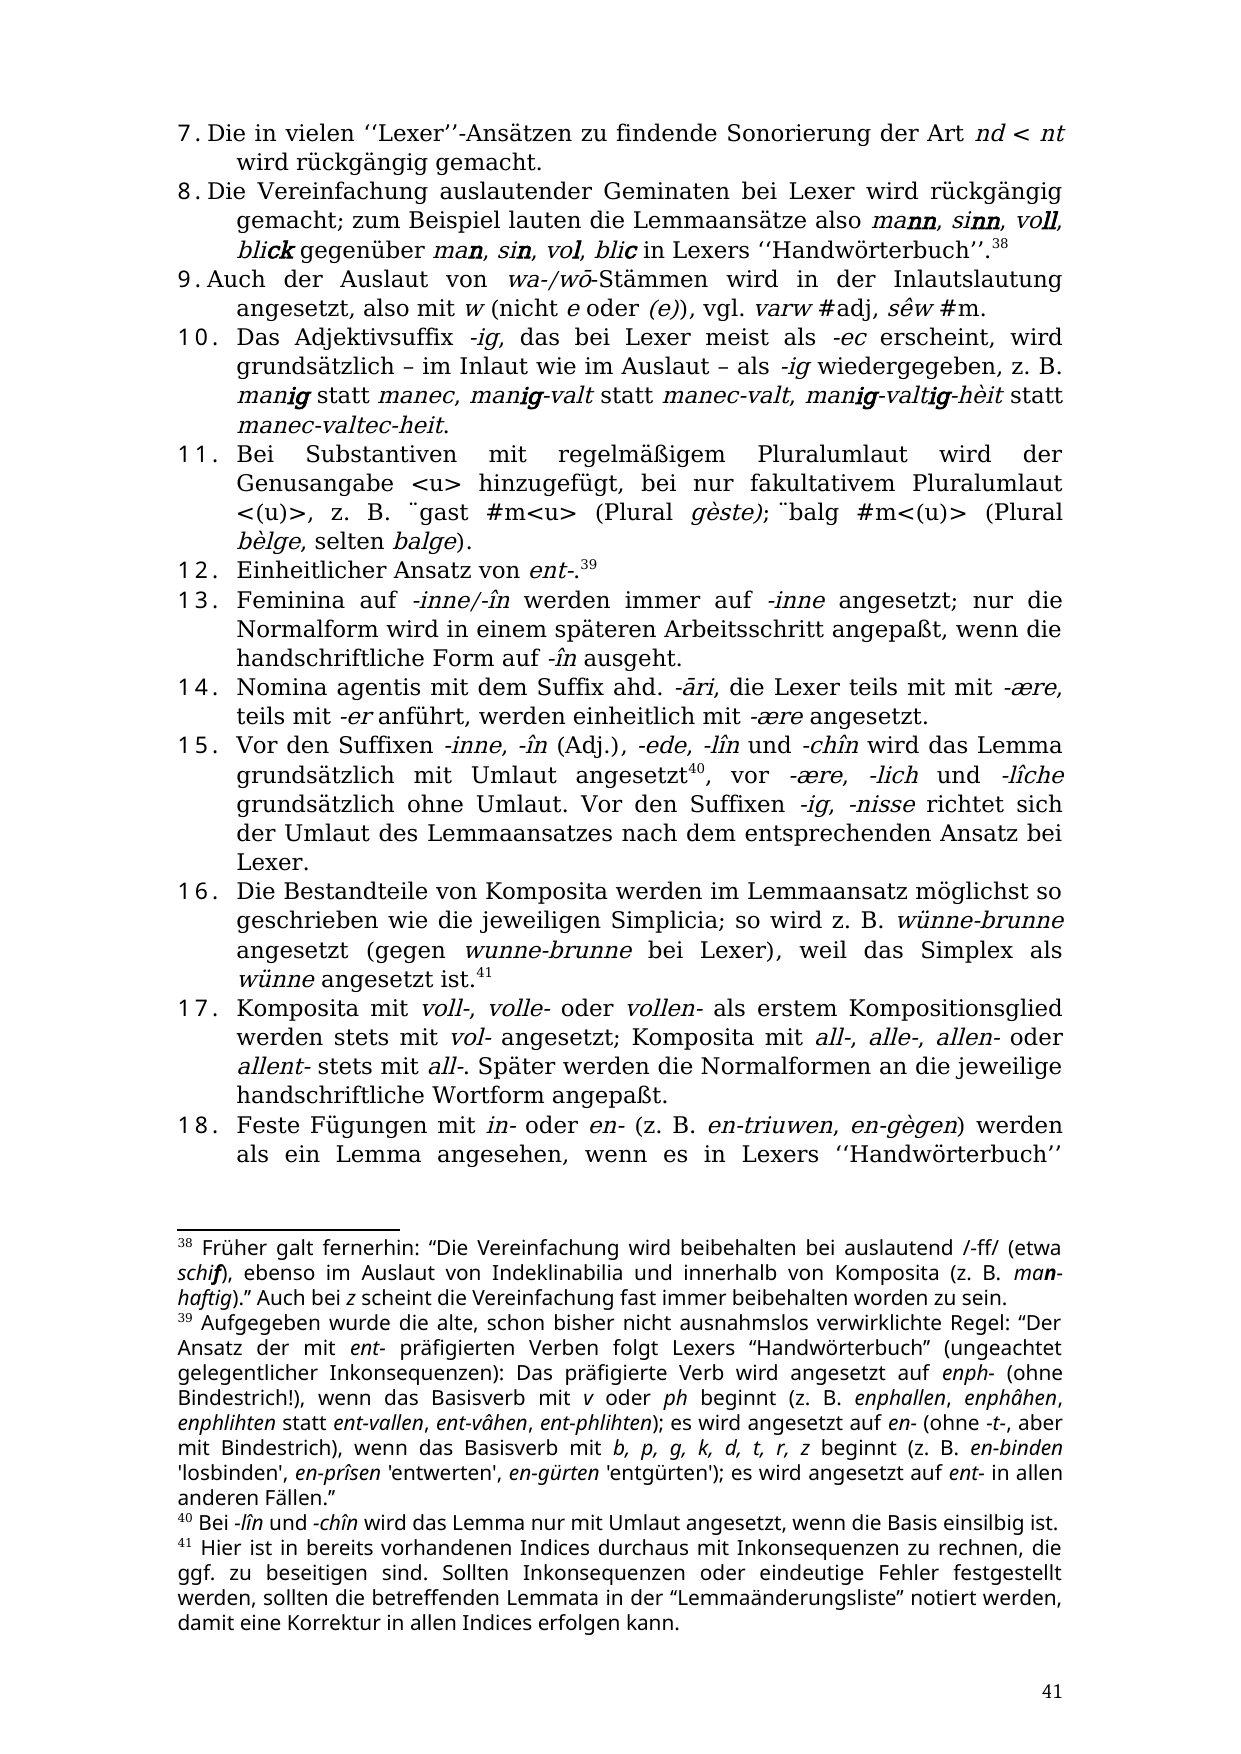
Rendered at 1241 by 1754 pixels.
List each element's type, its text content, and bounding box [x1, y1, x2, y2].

list Vor den Suffixen -inne, -în (Adj.), -ede, -lîn und -chîn wird das Lemma grundsätzlich mit Umlaut angesetzt, vor -ære, -lich und -lîche grundsätzlich ohne Umlaut. Vor den Suffixen -ig, ‑nisse richtet sich der Umlaut des Lemmaansatzes nach dem entsprechenden Ansatz bei Lexer. [177, 731, 1063, 876]
list Auch der Auslaut von ­wa-/­wō-Stämmen wird in der Inlautslautung angesetzt, also mit ­w (nicht ­e oder ­(e)), vgl. varw #adj, sêw #m. [177, 264, 1063, 322]
list Die Vereinfachung auslautender Geminaten bei Lexer wird rückgängig gemacht; zum Beispiel lauten die Lemmaansätze also mann, sinn, voll, blick gegenüber man, sin, vol, blic in Lexers ‘‘Handwörterbuch’’. [177, 176, 1063, 264]
list Bei -lîn und -chîn wird das Lemma nur mit Umlaut angesetzt, wenn die Basis einsilbig ist. [177, 1511, 1063, 1536]
list Die Bestandteile von Komposita werden im Lemmaansatz möglichst so geschrieben wie die jeweiligen Simplicia; so wird z. B. wünne-brunne angesetzt (gegen wunne-brunne bei Lexer), weil das Simplex als wünne angesetzt ist. [177, 876, 1063, 993]
list Das Adjektivsuffix -ig, das bei Lexer meist als -ec erscheint, wird grundsätzlich – im Inlaut wie im Auslaut – als -ig wiedergegeben, z. B. manig statt manec, manig-valt statt manec-valt, manig-valtig-hèit statt manec-valtec-heit. [177, 322, 1063, 439]
list Einheitlicher Ansatz von ent-. [177, 556, 1063, 585]
list Komposita mit voll-, volle- oder vollen- als erstem Kompositionsglied werden stets mit vol- angesetzt; Komposita mit all-, alle-, allen- oder allent- stets mit all-. Später werden die Normalformen an die jeweilige handschriftliche Wortform angepaßt. [177, 993, 1063, 1110]
list Aufgegeben wurde die alte, schon bisher nicht ausnahmslos verwirklichte Regel: ‘‘Der Ansatz der mit ent- präfigierten Verben folgt Lexers ‘‘Handwörterbuch’’ (ungeachtet gelegent­licher Inkonsequenzen): Das präfigierte Verb wird angesetzt auf enph- (ohne Binde­strich!), wenn das Basis­verb mit v oder ph beginnt (z. B. enphallen, enphâhen, enphlihten statt ent-vallen, ent-vâhen, ent-phlihten); es wird angesetzt auf en- (ohne -t-, aber mit Binde­strich), wenn das Basisverb mit b, p, g, k, d, t, r, z beginnt (z. B. en-binden 'losbinden', en-prîsen 'entwerten', en-gürten 'entgürten'); es wird angesetzt auf ent- in allen anderen Fällen.’’ [177, 1311, 1063, 1511]
list Früher galt fernerhin: ‘‘Die Vereinfachung wird beibehalten bei auslautend /-ff/ (etwa schif), eben­so im Auslaut von Indeklinabilia und innerhalb von Komposita (z. B. man-haftig).’’ Auch bei ­z scheint die Vereinfachung fast immer beibehalten worden zu sein. [177, 1236, 1063, 1311]
list Die in vielen ‘‘Lexer’’-Ansätzen zu findende Sonorierung der Art nd < nt wird rückgängig gemacht. [177, 118, 1063, 176]
list Feste Fügungen mit in- oder en- (z. B. en-triuwen, en-gègen) werden als ein Lemma angesehen, wenn es in Lexers ‘‘Handwörterbuch’’ [177, 1110, 1063, 1168]
list Hier ist in bereits vorhandenen Indices durchaus mit Inkonsequenzen zu rechnen, die ggf. zu beseitigen sind. Sollten Inkonsequenzen oder eindeutige Fehler festgestellt werden, sollten die betreffenden Lemmata in der ‘‘Lemmaänderungsliste’’ notiert werden, damit eine Korrektur in allen Indices erfolgen kann. [177, 1536, 1063, 1636]
list Bei Substantiven mit regelmäßigem Pluralumlaut wird der Genusangabe <u> hinzugefügt, bei nur fakultativem Pluralumlaut <(u)>, z. B. ¨gast #m<u> (Plural gèste); ¨balg #m<(u)> (Plural bèlge, selten balge). [177, 439, 1063, 556]
list Feminina auf -inne/-în werden immer auf -inne angesetzt; nur die Normalform wird in einem späteren Arbeitsschritt angepaßt, wenn die handschriftliche Form auf -în ausgeht. [177, 585, 1063, 672]
list Nomina agentis mit dem Suffix ahd. -āri, die Lexer teils mit mit -ære, teils mit -er anführt, werden einheitlich mit -ære angesetzt. [177, 672, 1063, 731]
